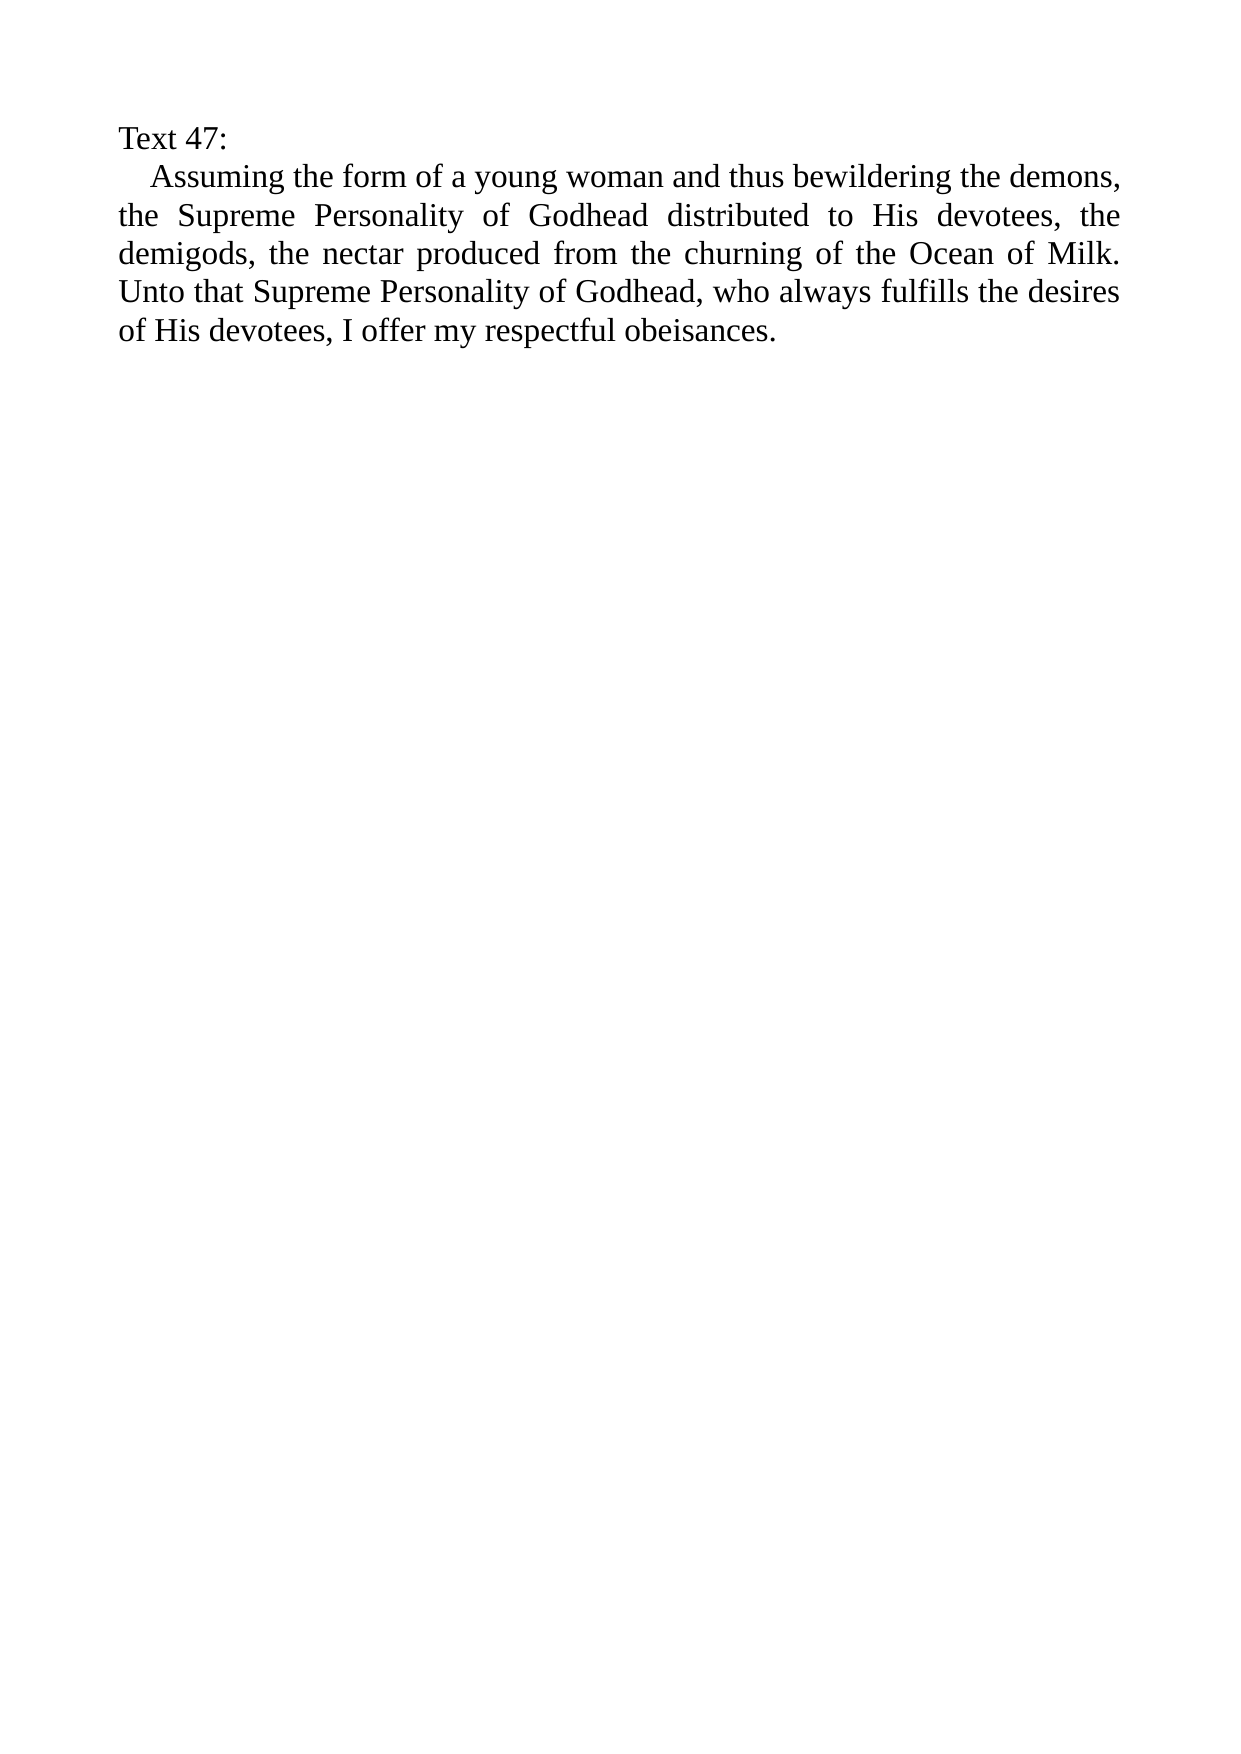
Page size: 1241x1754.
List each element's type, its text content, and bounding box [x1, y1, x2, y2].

text Text 47: [118, 118, 1122, 156]
text Assuming the form of a young woman and thus bewildering the demons, the Supreme Personality of Godhead distributed to His devotees, the demigods, the nectar produced from the churning of the Ocean of Milk. Unto that Supreme Personality of Godhead, who always fulfills the desires of His devotees, I offer my respectful obeisances. [118, 156, 1122, 348]
